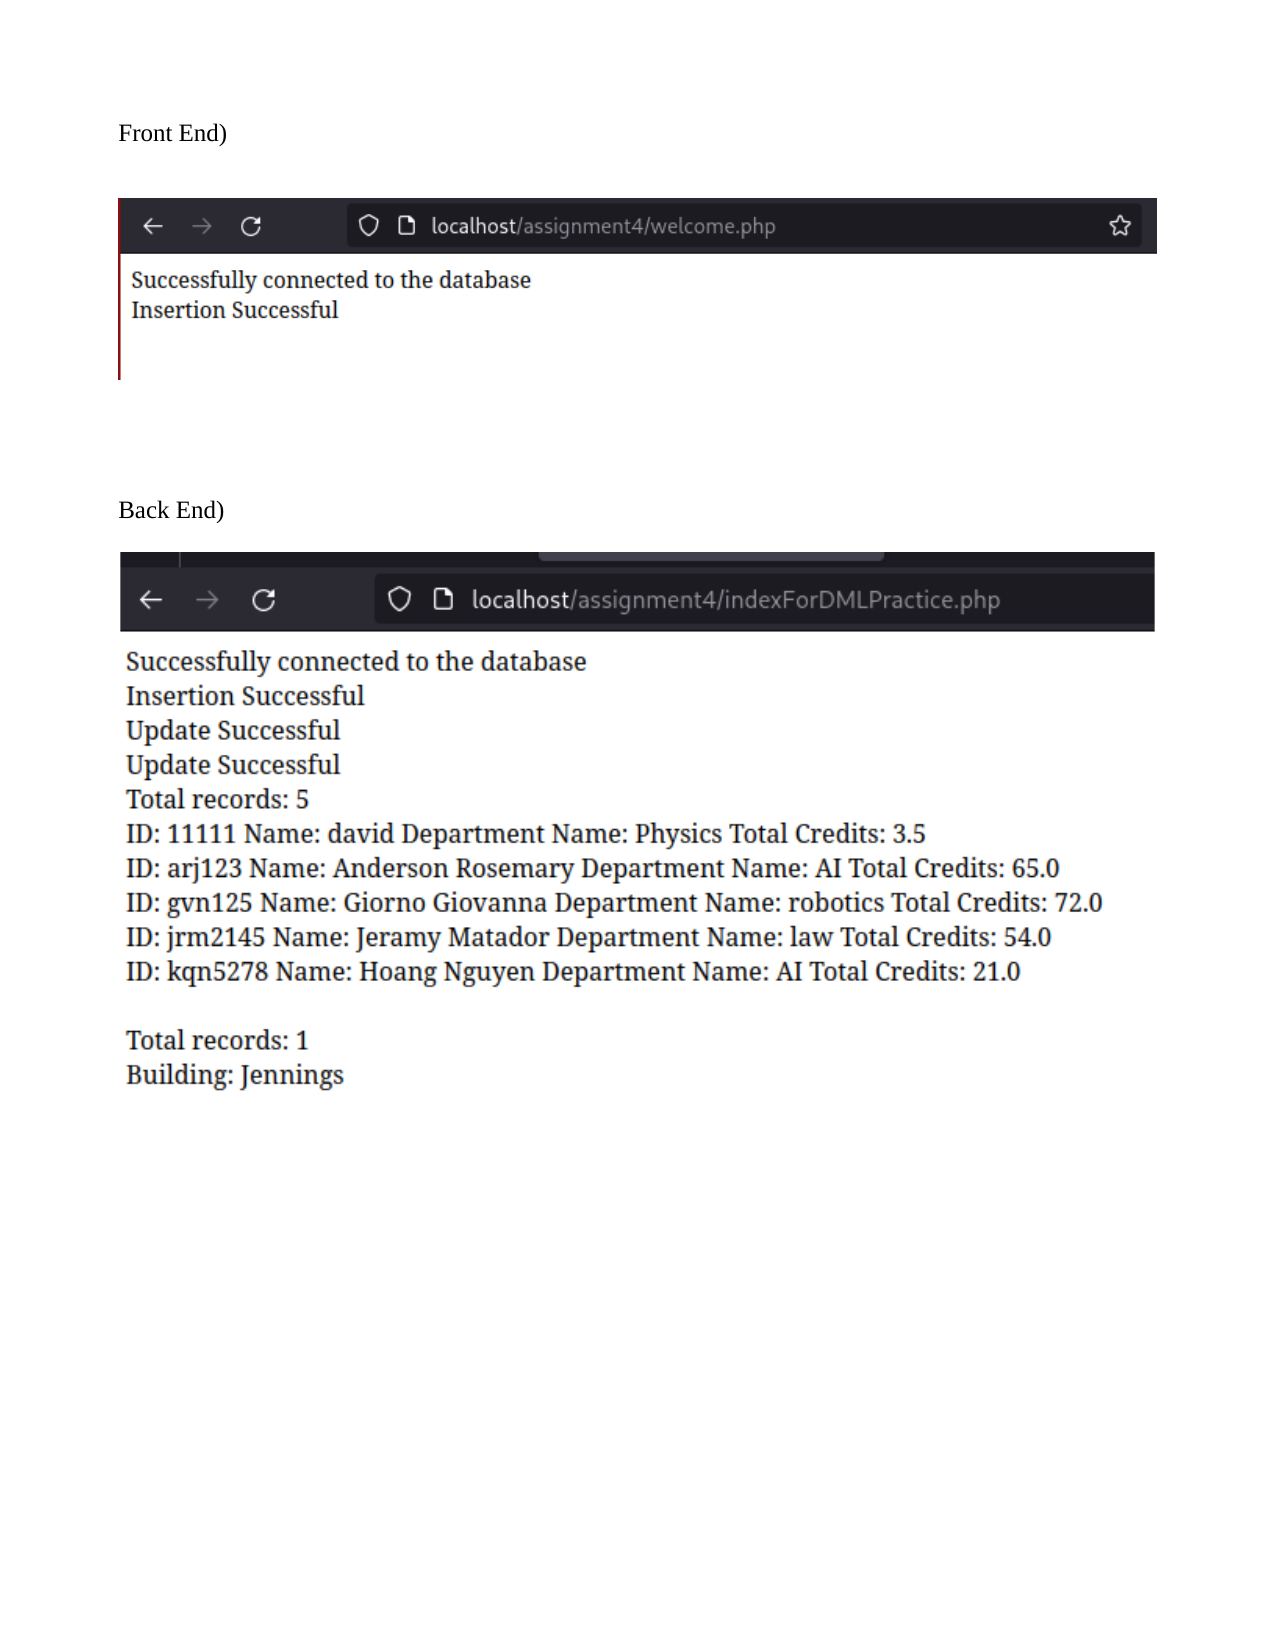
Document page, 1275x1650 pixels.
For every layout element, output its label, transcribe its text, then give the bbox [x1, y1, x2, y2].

text Back End) [118, 495, 1157, 524]
picture [120, 552, 1155, 1175]
text Front End) [118, 118, 1157, 147]
picture [118, 198, 1157, 380]
